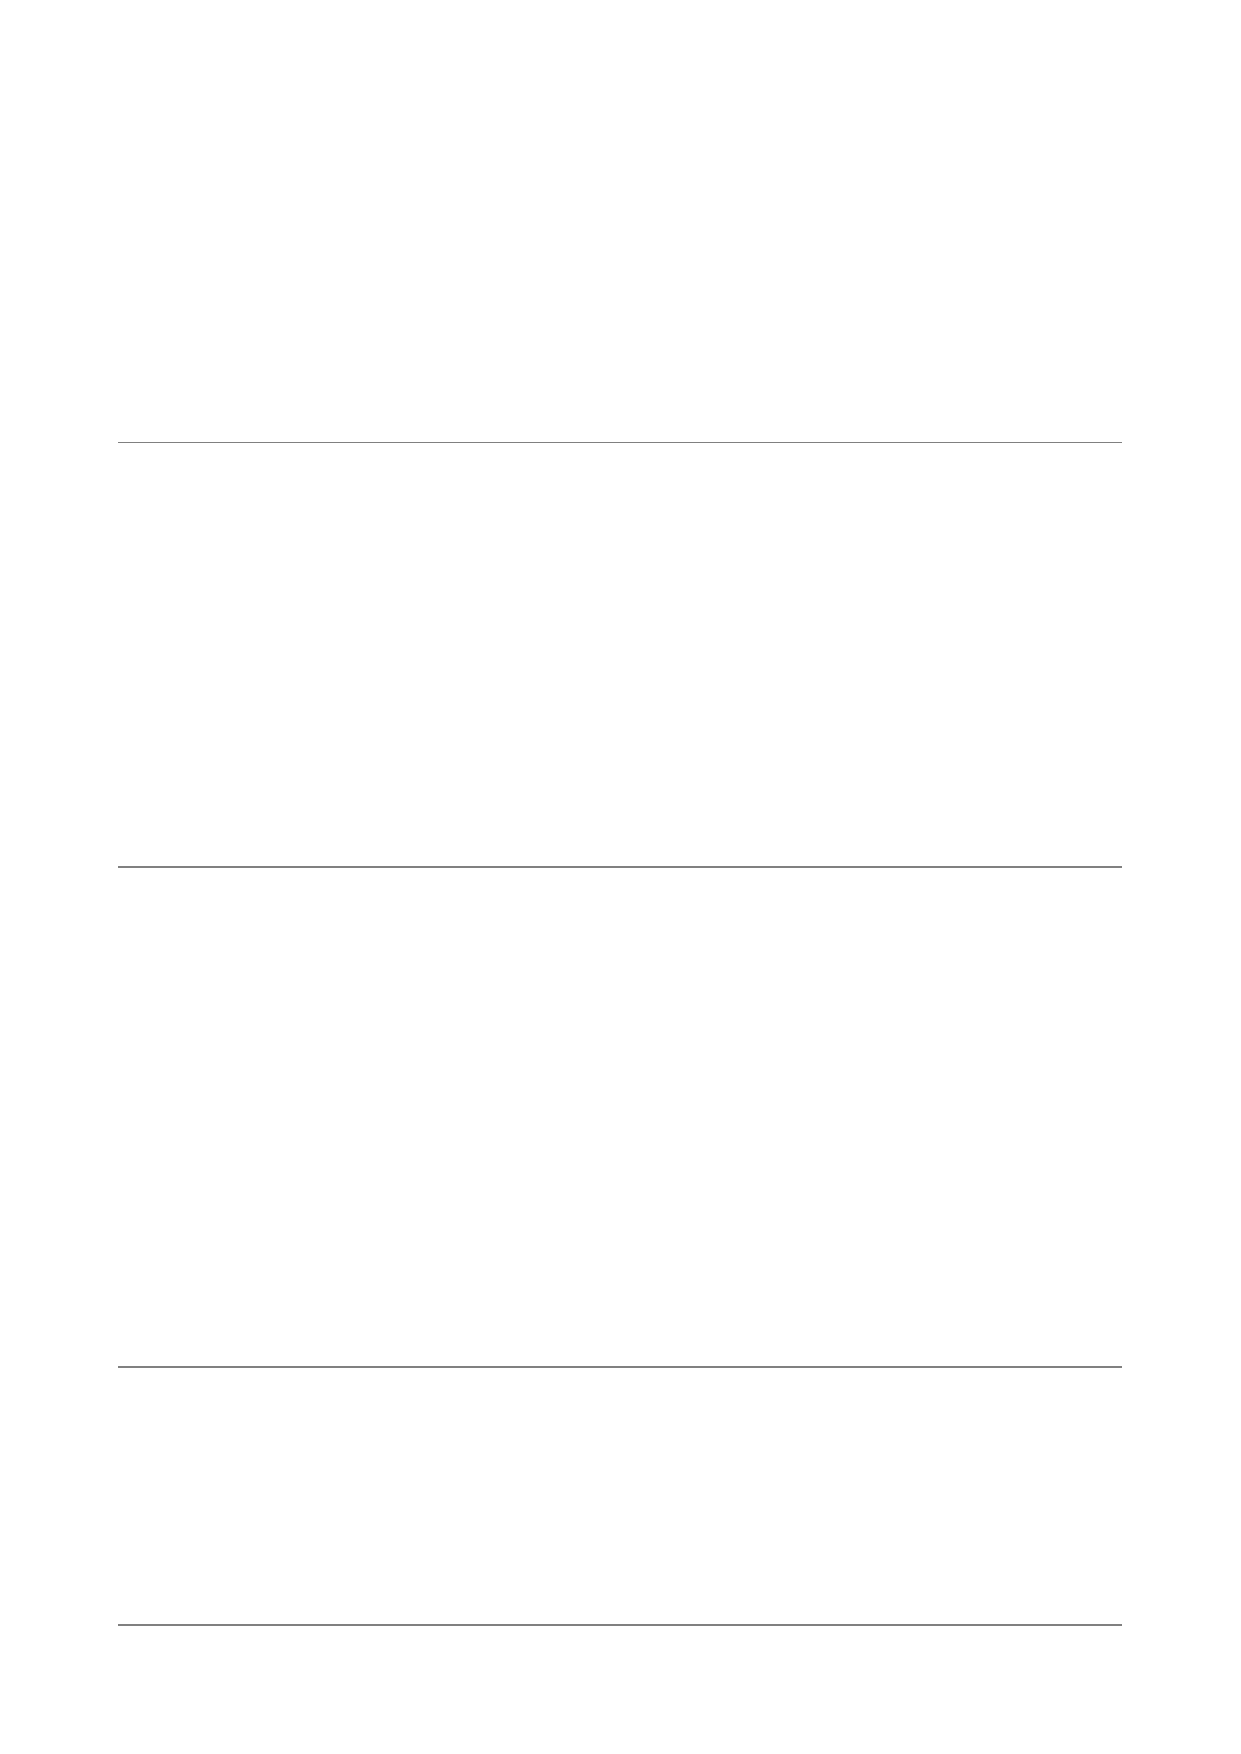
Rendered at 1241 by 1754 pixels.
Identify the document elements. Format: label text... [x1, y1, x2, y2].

text 🔸 Мы использовали join для “сборки” строки из псевдомассива. [118, 1560, 1122, 1591]
text Это возможно, потому что в JavaScript любая функция — это объект, и у всех функций есть методы .call() и .apply(), которые позволяют задать контекст this вручную. [118, 734, 1122, 833]
subtitle 🔹 Почему это работает [118, 493, 1122, 536]
text console.log(result); // "Мурад" [118, 1507, 1122, 1530]
text Мурад [118, 351, 1122, 374]
text Array.prototype.forEach.call(obj, callback) [118, 631, 1122, 655]
text const result = Array.prototype.join.call(arrayLike, ""); [118, 1483, 1122, 1507]
text length: 2 [118, 1107, 1122, 1131]
text Айгерим [118, 374, 1122, 398]
text 🔸 Вывод: [118, 303, 1122, 332]
text console.log(obj); [118, 1225, 1122, 1249]
subtitle 📘 1. Заимствуем push [118, 988, 1122, 1024]
subtitle 📘 2. Заимствуем join [118, 1411, 1122, 1447]
text Внутри метода forEach используется this для обращения к массиву. Когда мы делаем: [118, 548, 1122, 612]
text мы явно указываем, что this внутри метода теперь будет obj. [118, 684, 1122, 715]
list но это не настоящий массив (Array.isArray(obj) → false), [162, 168, 1122, 199]
text 1: "b", [118, 1083, 1122, 1107]
text const obj = { [118, 1036, 1122, 1060]
list мы заимствуем метод forEach у Array.prototype и вызываем его с контекстом obj. [162, 218, 1122, 284]
text ✅ Хотя obj — не массив, мы заставили push работать с ним. [118, 1302, 1122, 1333]
list obj выглядит как массив (есть числовые ключи и length), [162, 118, 1122, 149]
text const arrayLike = { 0: "М", 1: "у", 2: "р", 3: "а", 4: "д", length: 5 }; [118, 1459, 1122, 1483]
subtitle 🔹 Ещё примеры [118, 917, 1122, 961]
text 0: "a", [118, 1060, 1122, 1083]
text Array.prototype.push.call(obj, "c"); [118, 1178, 1122, 1202]
text // {0: "a", 1: "b", 2: "c", length: 3} [118, 1249, 1122, 1273]
text }; [118, 1131, 1122, 1154]
